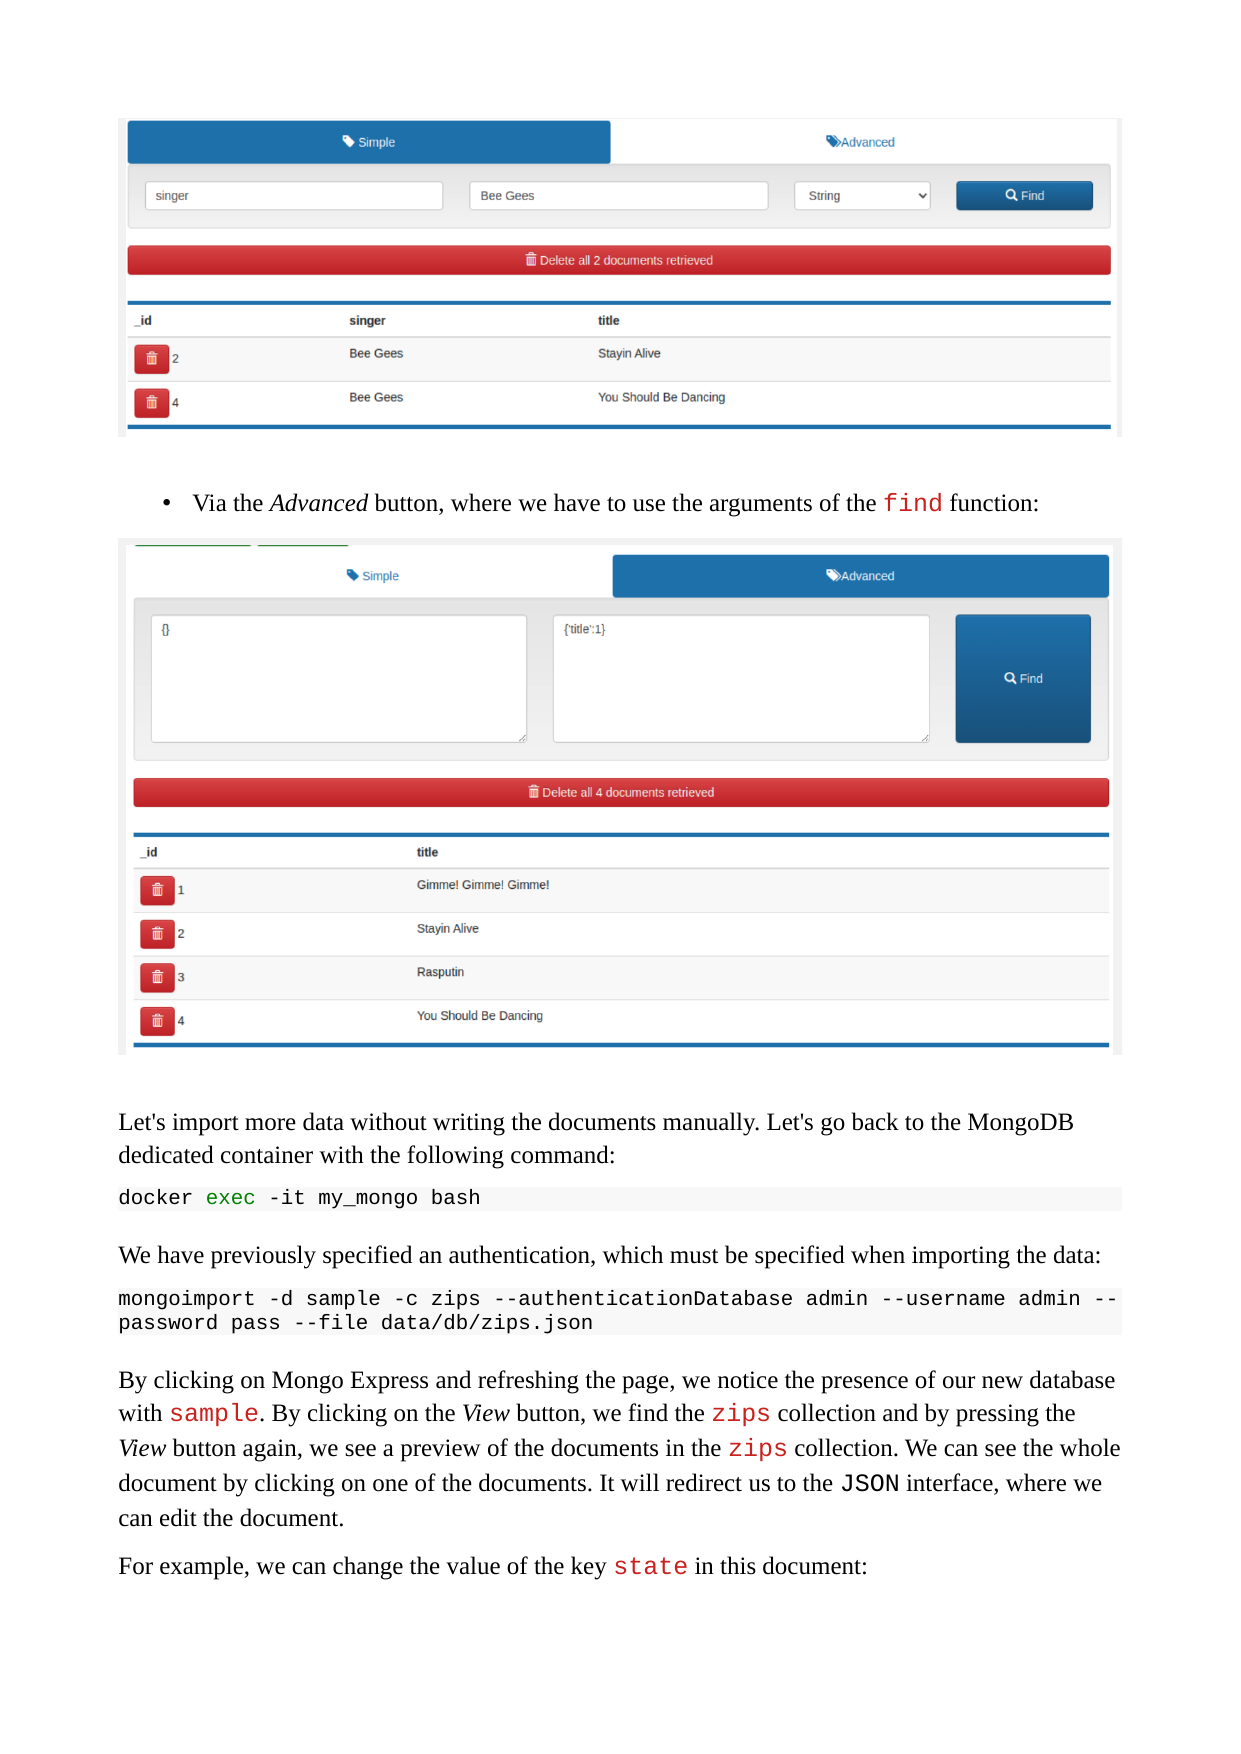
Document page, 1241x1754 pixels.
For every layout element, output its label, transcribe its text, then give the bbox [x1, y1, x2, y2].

text For example, we can change the value of the key state in this document: [118, 1551, 1122, 1582]
text mongoimport -d sample -c zips --authenticationDatabase admin --username admin --password pass --file data/db/zips.json [118, 1288, 1122, 1335]
list Via the Advanced button, where we have to use the arguments of the find function: [162, 488, 1122, 519]
text docker exec -it my_mongo bash [118, 1187, 1122, 1211]
text Let's import more data without writing the documents manually. Let's go back to the MongoDB dedicated container with the following command: [118, 1107, 1122, 1168]
picture [118, 538, 1123, 1055]
text By clicking on Mongo Express and refreshing the page, we notice the presence of our new database with sample. By clicking on the View button, we find the zips collection and by pressing the View button again, we see a preview of the documents in the zips collection. We can see the whole document by clicking on one of the documents. It will redirect us to the JSON interface, where we can edit the document. [118, 1365, 1122, 1532]
text We have previously specified an authentication, which must be specified when importing the data: [118, 1241, 1122, 1269]
picture [118, 118, 1123, 437]
